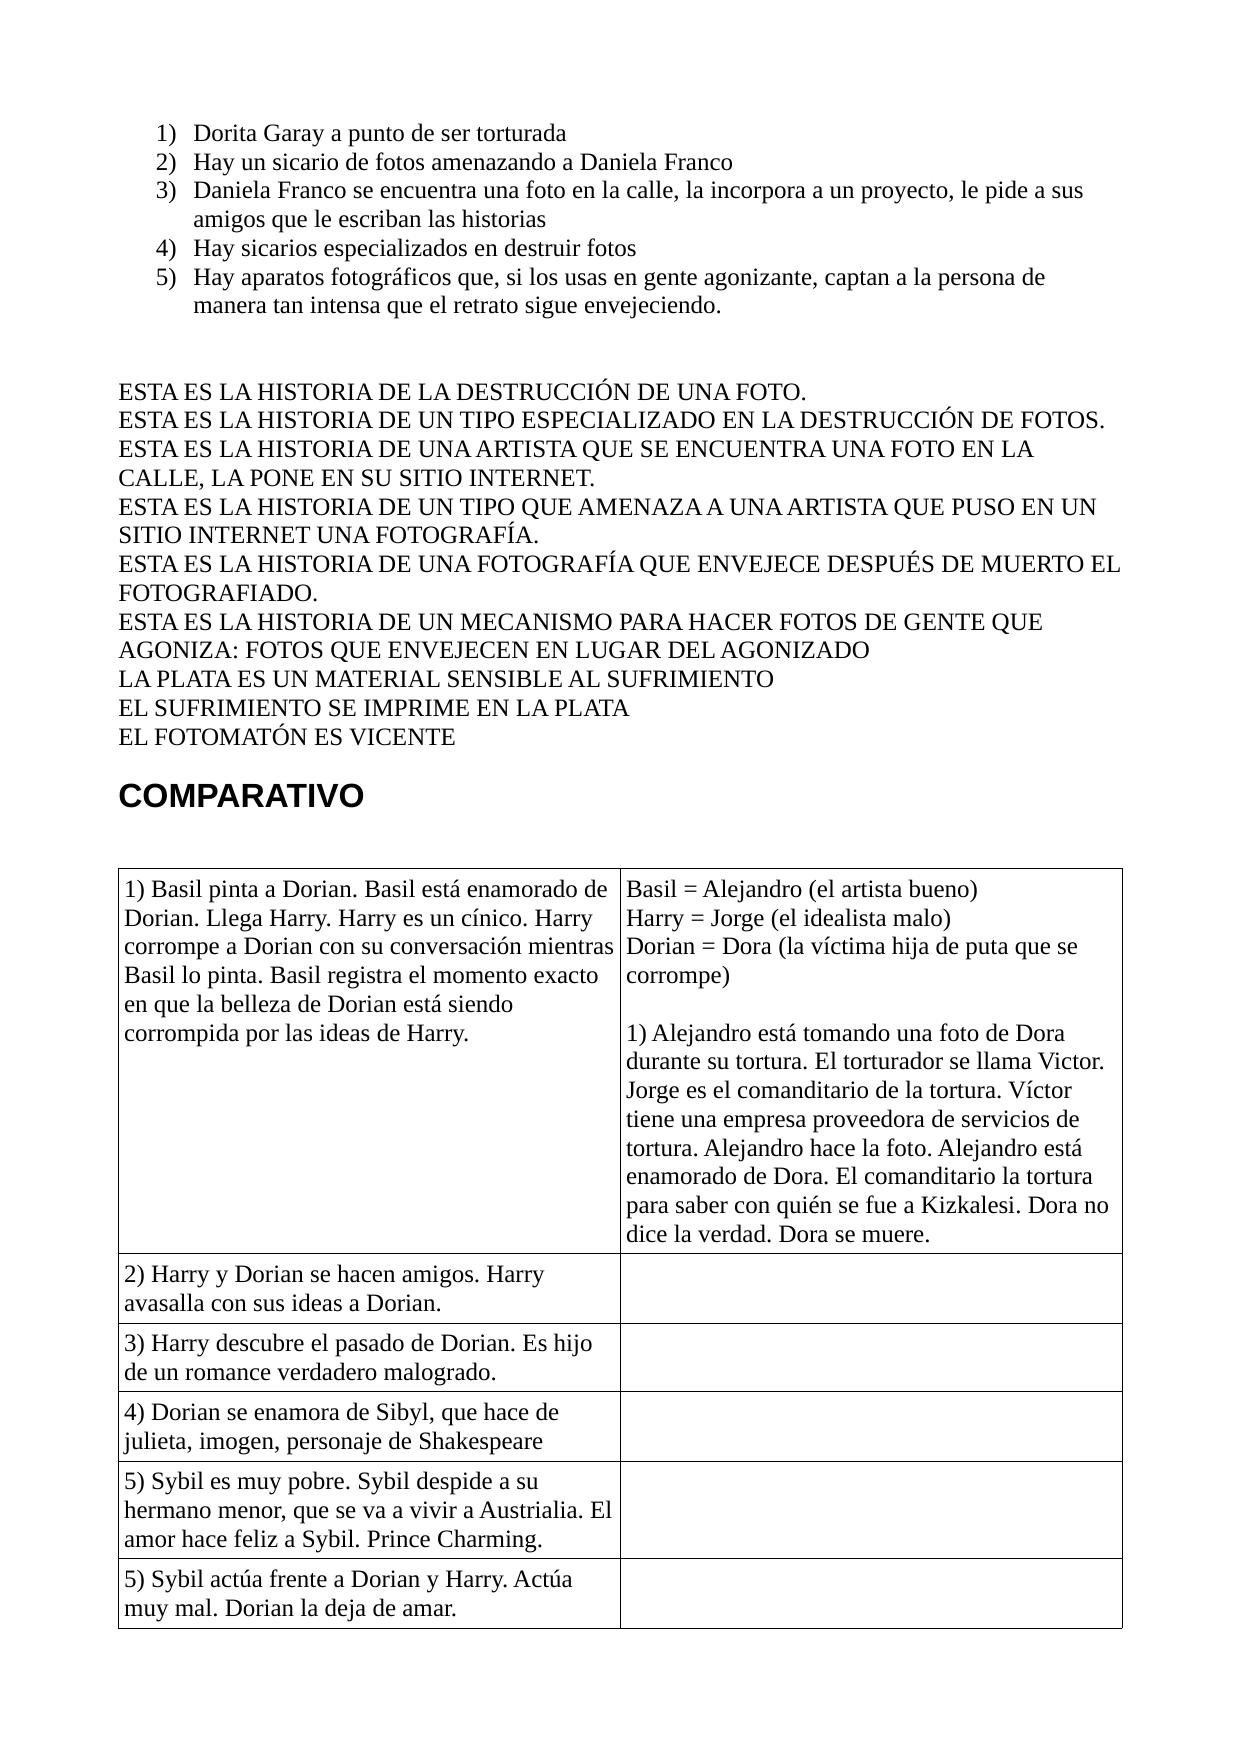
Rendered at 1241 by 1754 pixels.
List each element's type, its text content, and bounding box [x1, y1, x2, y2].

table_cell 2) Harry y Dorian se hacen amigos. Harry avasalla con sus ideas a Dorian. [119, 1254, 620, 1322]
list Daniela Franco se encuentra una foto en la calle, la incorpora a un proyecto, le pide a sus amigos que le escriban las historias [156, 176, 1122, 233]
table_cell [621, 1324, 1122, 1391]
text EL FOTOMATÓN ES VICENTE [118, 722, 1122, 751]
text ESTA ES LA HISTORIA DE UN TIPO ESPECIALIZADO EN LA DESTRUCCIÓN DE FOTOS. ESTA ES LA HISTORIA DE UNA ARTISTA QUE SE ENCUENTRA UNA FOTO EN LA CALLE, LA PONE EN SU SITIO INTERNET. [118, 406, 1122, 492]
table_cell 5) Sybil actúa frente a Dorian y Harry. Actúa muy mal. Dorian la deja de amar. [119, 1559, 620, 1627]
table_cell [621, 1462, 1122, 1558]
list Hay aparatos fotográficos que, si los usas en gente agonizante, captan a la persona de manera tan intensa que el retrato sigue envejeciendo. [156, 262, 1122, 319]
table_cell 5) Sybil es muy pobre. Sybil despide a su hermano menor, que se va a vivir a Austrialia. El amor hace feliz a Sybil. Prince Charming. [119, 1462, 620, 1558]
subtitle COMPARATIVO [118, 776, 1122, 814]
text LA PLATA ES UN MATERIAL SENSIBLE AL SUFRIMIENTO [118, 664, 1122, 693]
list Hay sicarios especializados en destruir fotos [156, 233, 1122, 262]
table_cell 3) Harry descubre el pasado de Dorian. Es hijo de un romance verdadero malogrado. [119, 1324, 620, 1391]
text ESTA ES LA HISTORIA DE LA DESTRUCCIÓN DE UNA FOTO. [118, 377, 1122, 406]
table_header Basil = Alejandro (el artista bueno) Harry = Jorge (el idealista malo) Dorian = Dora (la víctima hija de puta que se corrompe) 1) Alejandro está tomando una foto de Dora durante su tortura. El torturador se llama Victor. Jorge es el comanditario de la tortura. Víctor tiene una empresa proveedora de servicios de tortura. Alejandro hace la foto. Alejandro está enamorado de Dora. El comanditario la tortura para saber con quién se fue a Kizkalesi. Dora no dice la verdad. Dora se muere. [621, 869, 1122, 1253]
list Hay un sicario de fotos amenazando a Daniela Franco [156, 147, 1122, 176]
table_cell 4) Dorian se enamora de Sibyl, que hace de julieta, imogen, personaje de Shakespeare [119, 1392, 620, 1461]
table_cell [621, 1392, 1122, 1461]
text ESTA ES LA HISTORIA DE UN MECANISMO PARA HACER FOTOS DE GENTE QUE AGONIZA: FOTOS QUE ENVEJECEN EN LUGAR DEL AGONIZADO [118, 607, 1122, 664]
text ESTA ES LA HISTORIA DE UNA FOTOGRAFÍA QUE ENVEJECE DESPUÉS DE MUERTO EL FOTOGRAFIADO. [118, 549, 1122, 607]
text ESTA ES LA HISTORIA DE UN TIPO QUE AMENAZA A UNA ARTISTA QUE PUSO EN UN SITIO INTERNET UNA FOTOGRAFÍA. [118, 492, 1122, 549]
list Dorita Garay a punto de ser torturada [156, 118, 1122, 147]
table_cell [621, 1559, 1122, 1627]
table_cell [621, 1254, 1122, 1322]
text EL SUFRIMIENTO SE IMPRIME EN LA PLATA [118, 693, 1122, 722]
table_header 1) Basil pinta a Dorian. Basil está enamorado de Dorian. Llega Harry. Harry es un cínico. Harry corrompe a Dorian con su conversación mientras Basil lo pinta. Basil registra el momento exacto en que la belleza de Dorian está siendo corrompida por las ideas de Harry. [119, 869, 620, 1253]
